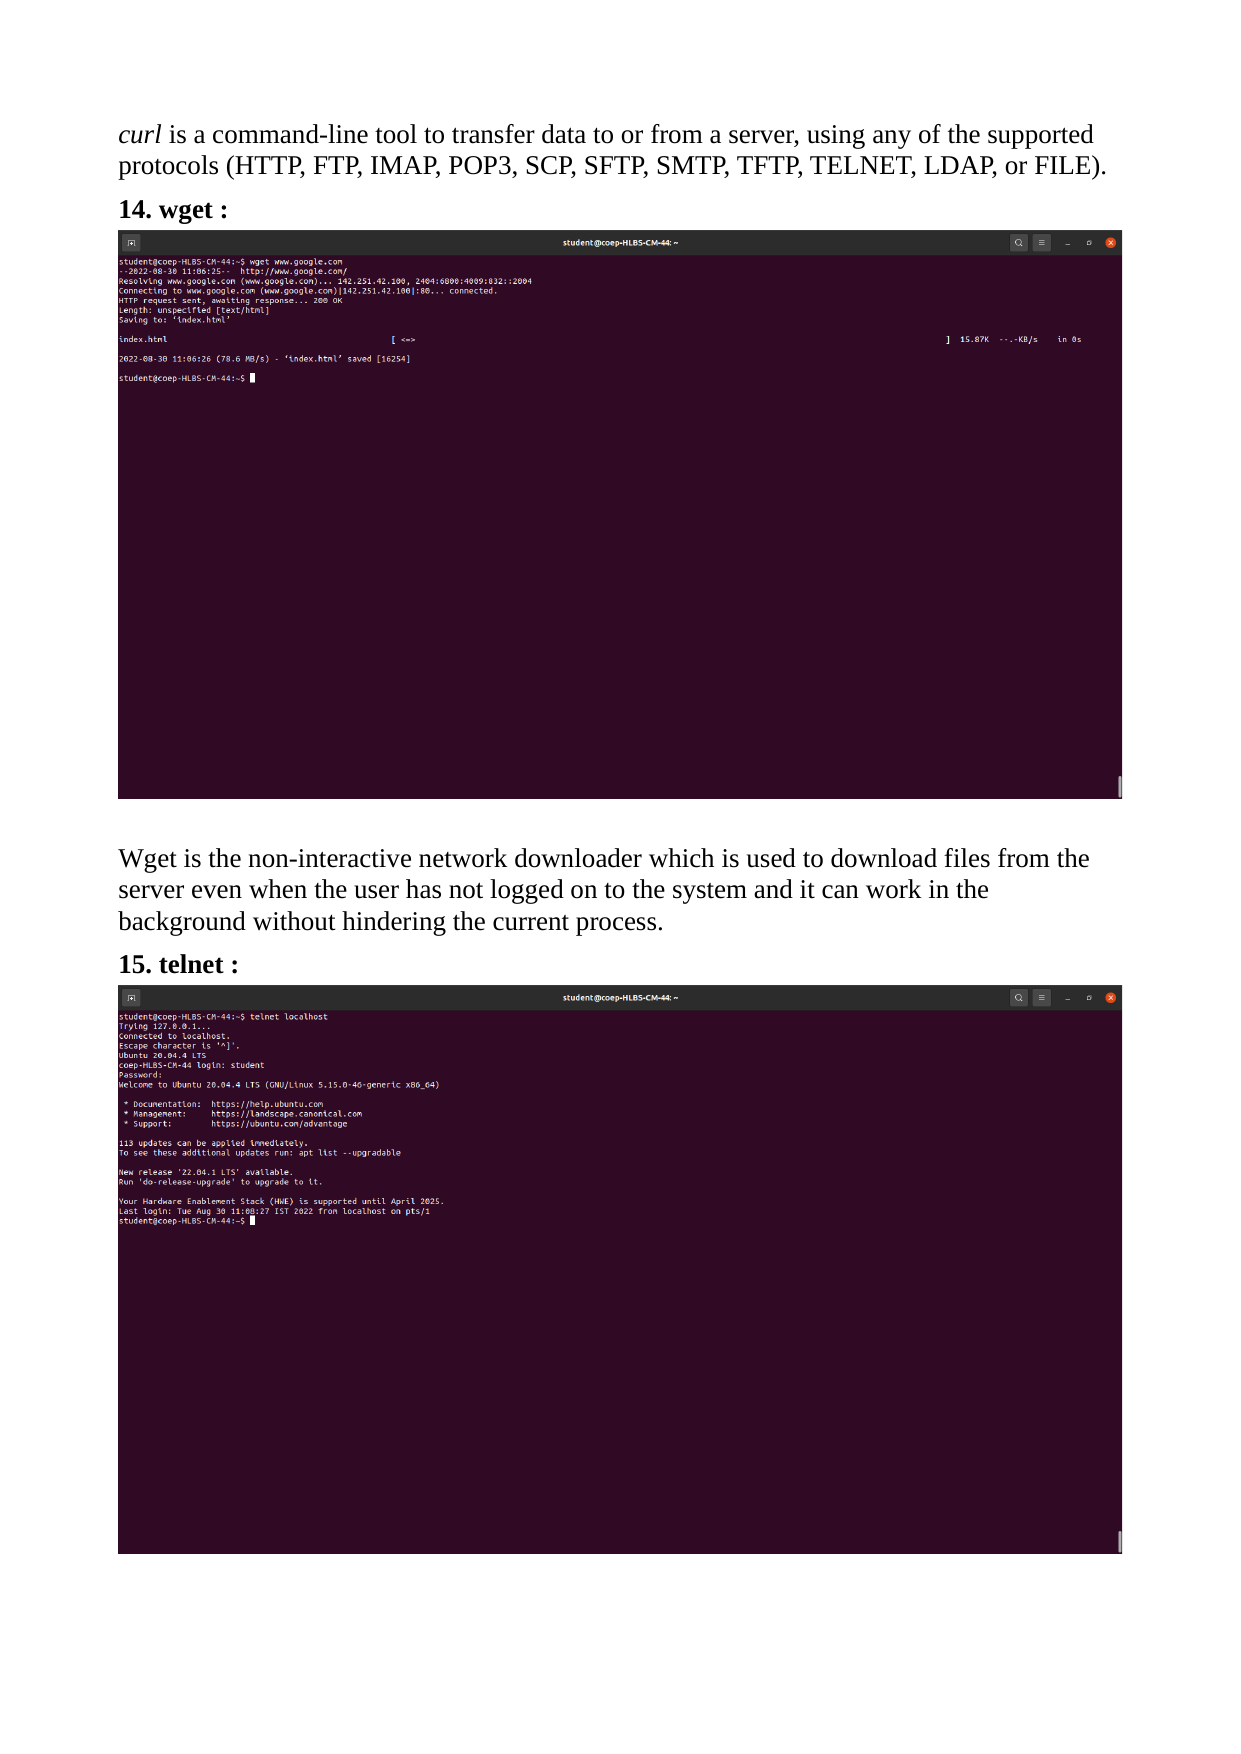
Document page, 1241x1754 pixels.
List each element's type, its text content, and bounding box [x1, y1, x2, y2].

subtitle Wget is the non-interactive network downloader which is used to download files from the server even when the user has not logged on to the system and it can work in the background without hindering the current process. [118, 842, 1122, 936]
subtitle curl is a command-line tool to transfer data to or from a server, using any of the supported protocols (HTTP, FTP, IMAP, POP3, SCP, SFTP, SMTP, TFTP, TELNET, LDAP, or FILE). [118, 118, 1122, 180]
picture [118, 230, 1123, 799]
picture [118, 985, 1123, 1554]
subtitle 15. telnet : [118, 948, 1122, 979]
subtitle 14. wget : [118, 193, 1122, 224]
